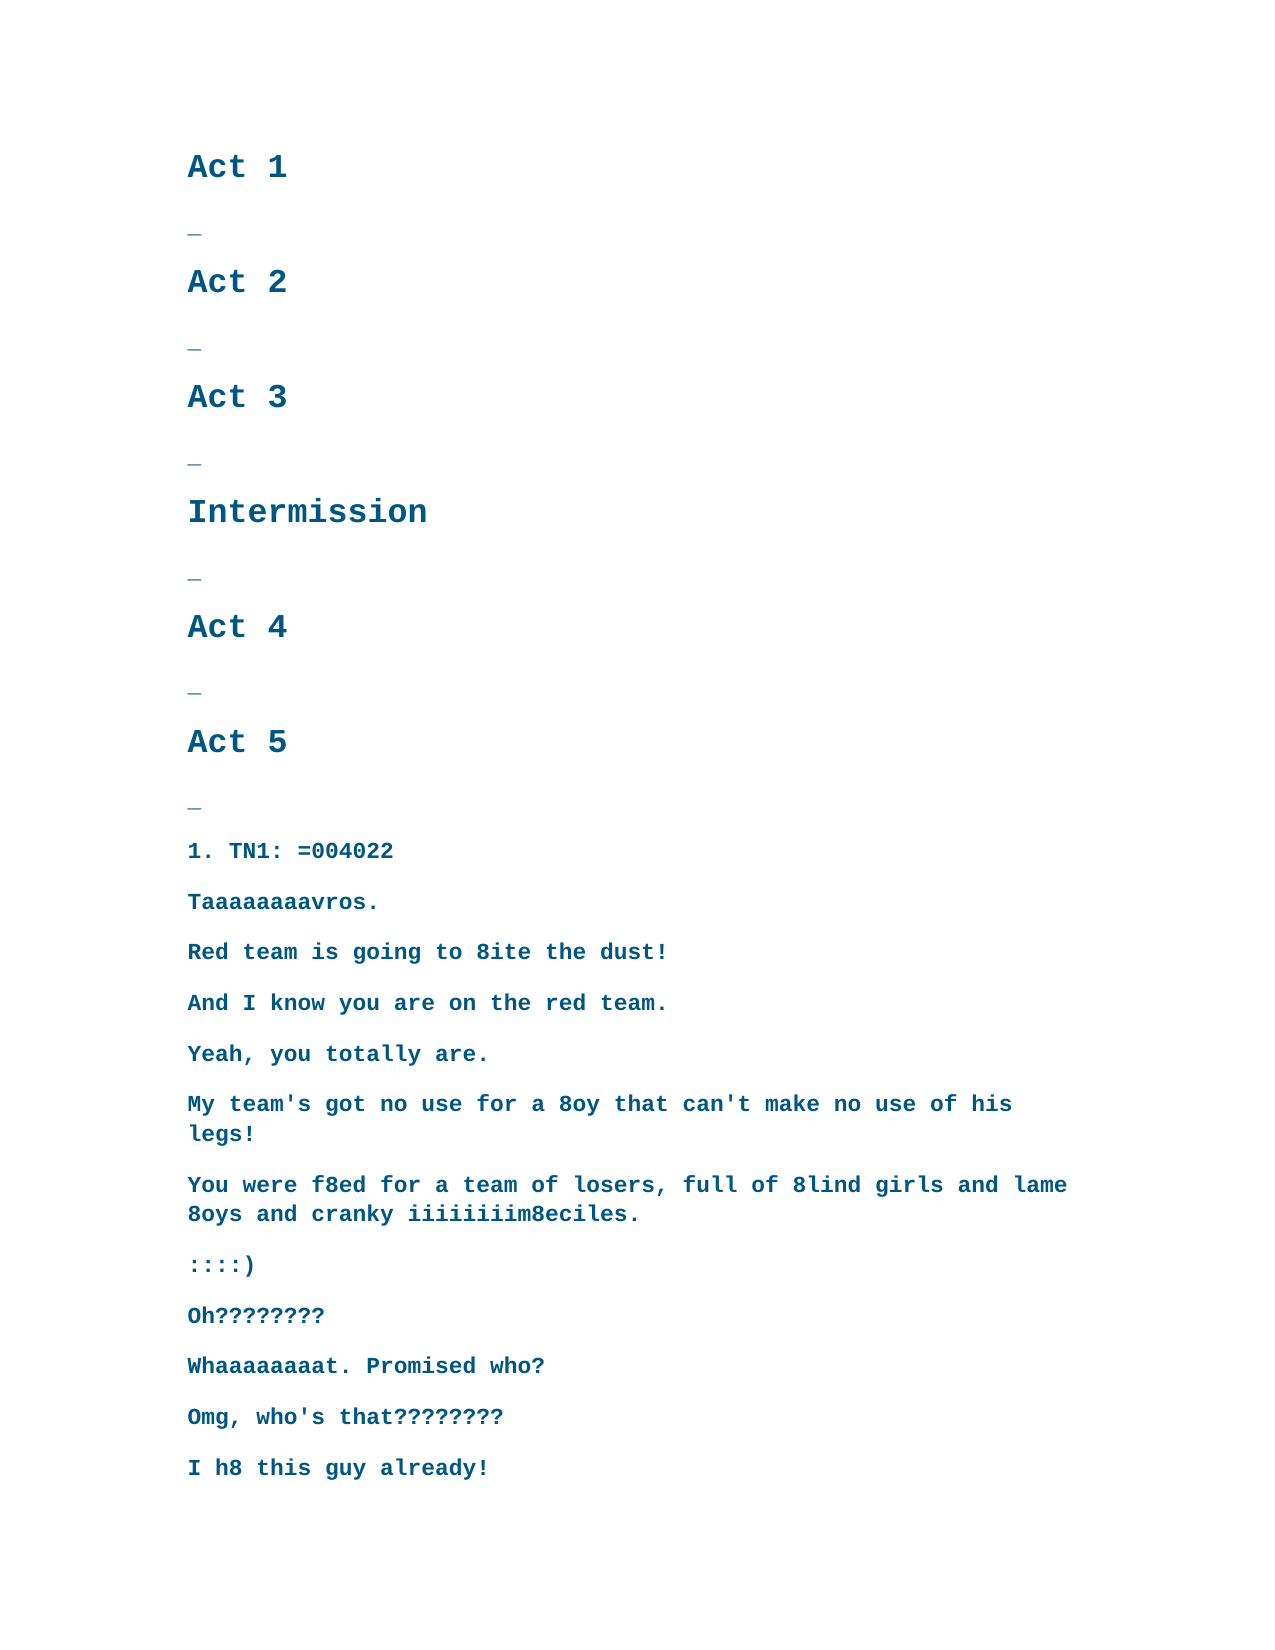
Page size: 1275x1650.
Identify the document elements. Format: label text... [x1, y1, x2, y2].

text _ [187, 674, 1087, 700]
text _ [187, 444, 1087, 470]
text Oh???????? [187, 1304, 1087, 1330]
text My team's got no use for a 8oy that can't make no use of his legs! [187, 1092, 1087, 1148]
text Omg, who's that???????? [187, 1405, 1087, 1431]
text Yeah, you totally are. [187, 1042, 1087, 1068]
text You were f8ed for a team of losers, full of 8lind girls and lame 8oys and cranky iiiiiiiim8eciles. [187, 1173, 1087, 1229]
text _ [187, 789, 1087, 815]
text Whaaaaaaaat. Promised who? [187, 1354, 1087, 1381]
text Act 5 [187, 724, 1087, 762]
text Taaaaaaaavros. [187, 890, 1087, 916]
text Intermission [187, 495, 1087, 532]
text Red team is going to 8ite the dust! [187, 941, 1087, 967]
text Act 3 [187, 380, 1087, 418]
text I h8 this guy already! [187, 1456, 1087, 1482]
text Act 4 [187, 609, 1087, 647]
text 1. TN1: =004022 [187, 839, 1087, 865]
text ::::) [187, 1253, 1087, 1279]
text Act 2 [187, 265, 1087, 303]
text _ [187, 329, 1087, 355]
text And I know you are on the red team. [187, 991, 1087, 1017]
text _ [187, 559, 1087, 585]
text _ [187, 214, 1087, 240]
text Act 1 [187, 150, 1087, 188]
